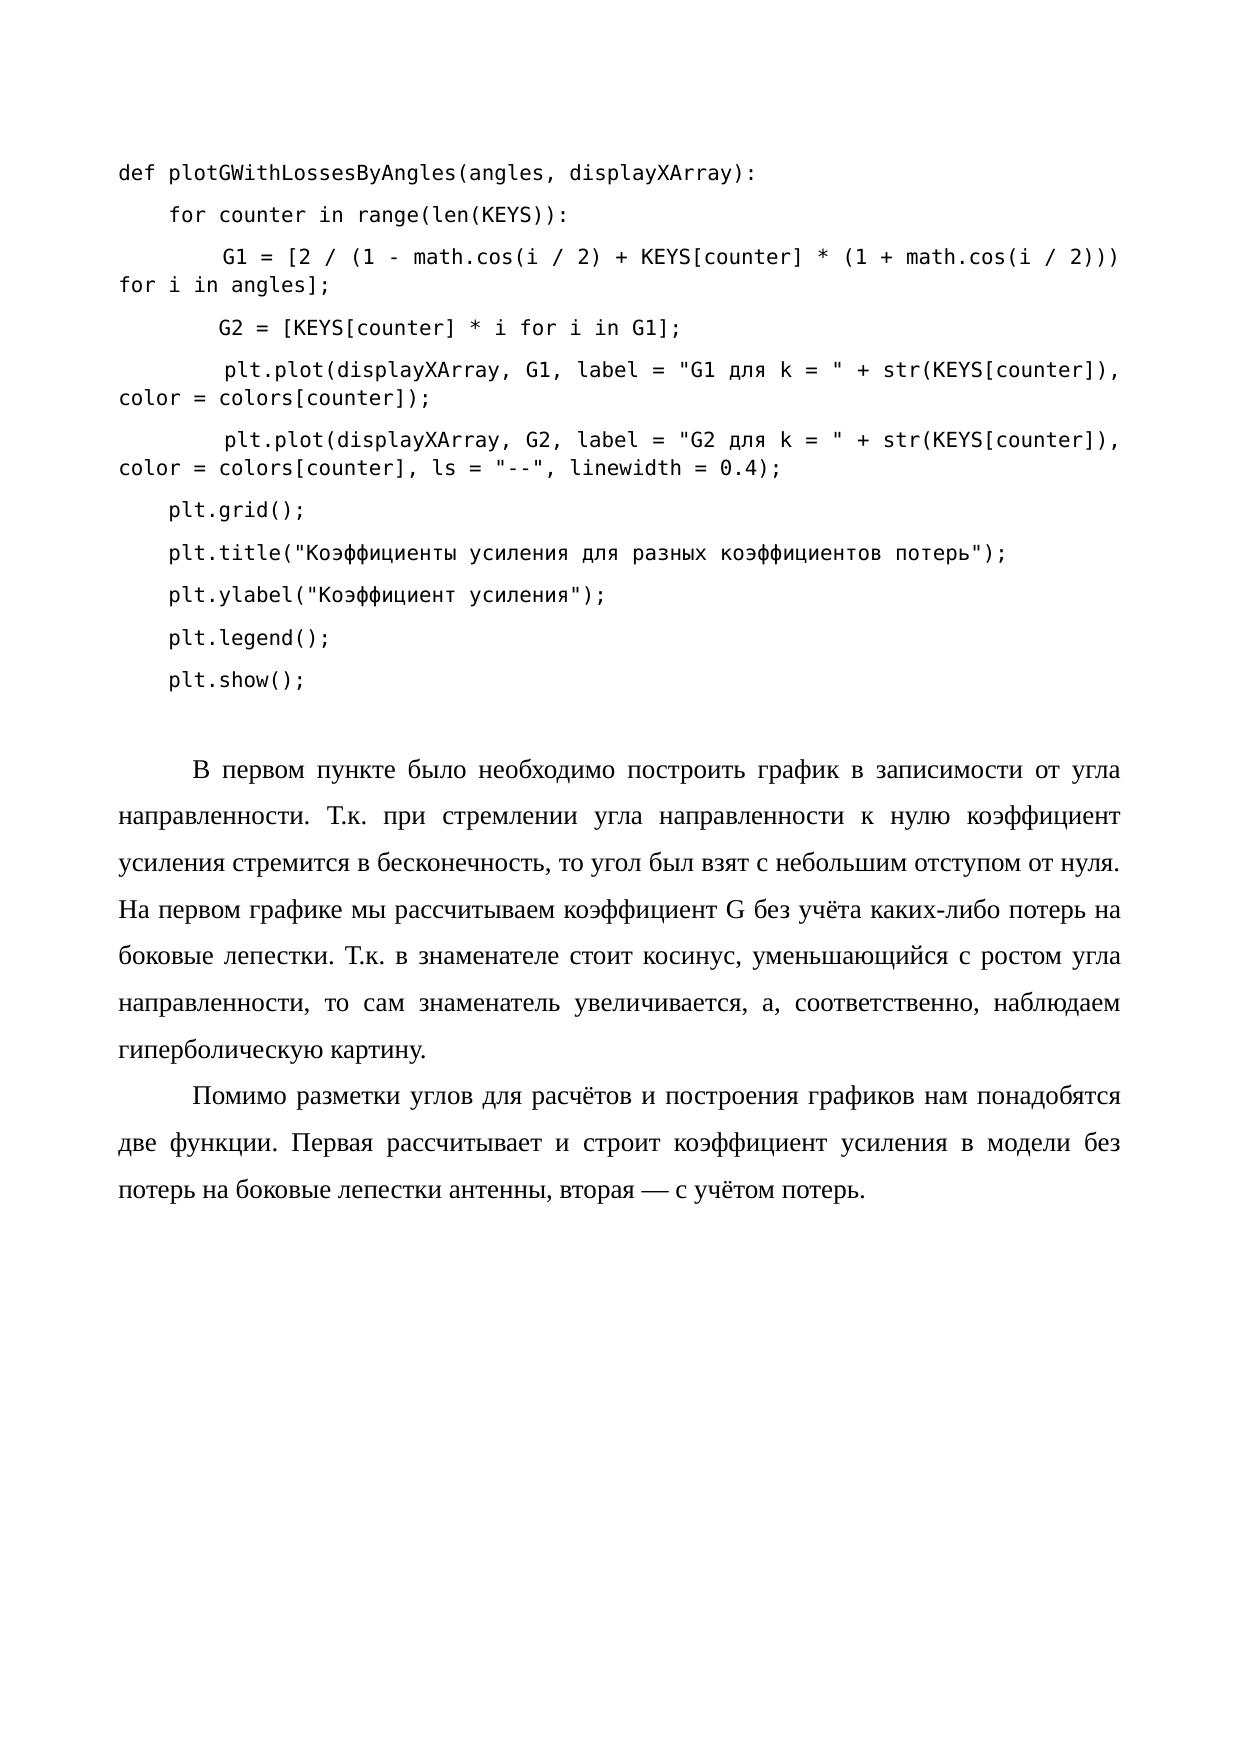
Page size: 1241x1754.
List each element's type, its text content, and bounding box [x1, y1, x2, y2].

text for counter in range(len(KEYS)): [118, 203, 1122, 227]
text plt.ylabel("Коэффициент усиления"); [118, 583, 1122, 607]
text В первом пункте было необходимо построить график в записимости от угла направленности. Т.к. при стремлении угла направленности к нулю коэффициент усиления стремится в бесконечность, то угол был взят с небольшим отступом от нуля. На первом графике мы рассчитываем коэффициент G без учёта каких-либо потерь на боковые лепестки. Т.к. в знаменателе стоит косинус, уменьшающийся с ростом угла направленности, то сам знаменатель увеличивается, а, соответственно, наблюдаем гиперболическую картину. [118, 753, 1122, 1064]
text plt.plot(displayXArray, G2, label = "G2 для k = " + str(KEYS[counter]), color = colors[counter], ls = "--", linewidth = 0.4); [118, 428, 1122, 480]
text def plotGWithLossesByAngles(angles, displayXArray): [118, 161, 1122, 185]
text G1 = [2 / (1 - math.cos(i / 2) + KEYS[counter] * (1 + math.cos(i / 2))) for i in angles]; [118, 245, 1122, 297]
text plt.plot(displayXArray, G1, label = "G1 для k = " + str(KEYS[counter]), color = colors[counter]); [118, 358, 1122, 410]
text plt.grid(); [118, 498, 1122, 523]
text Помимо разметки углов для расчётов и построения графиков нам понадобятся две функции. Первая рассчитывает и строит коэффициент усиления в модели без потерь на боковые лепестки антенны, вторая — с учётом потерь. [118, 1079, 1122, 1204]
text plt.legend(); [118, 626, 1122, 650]
text plt.title("Коэффициенты усиления для разных коэффициентов потерь"); [118, 541, 1122, 565]
text G2 = [KEYS[counter] * i for i in G1]; [118, 316, 1122, 340]
text plt.show(); [118, 668, 1122, 692]
